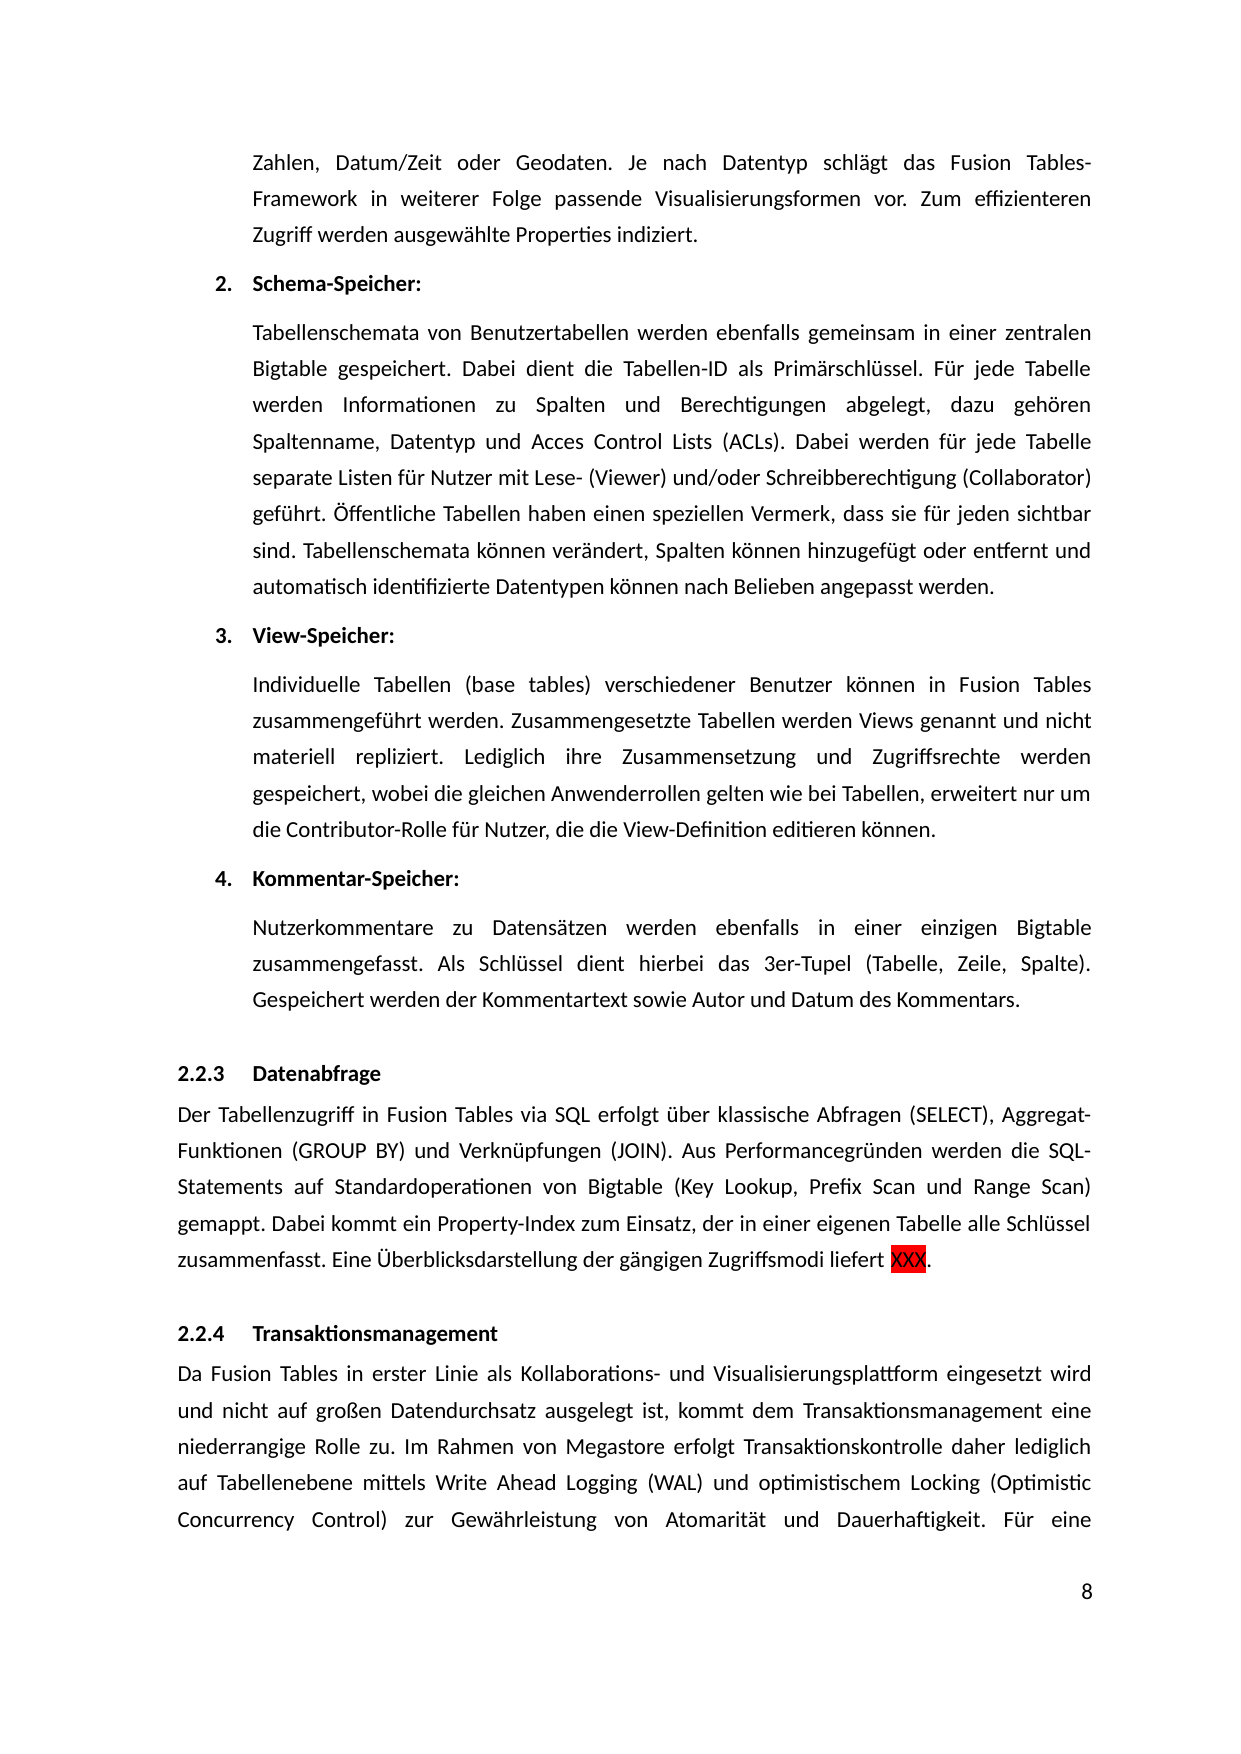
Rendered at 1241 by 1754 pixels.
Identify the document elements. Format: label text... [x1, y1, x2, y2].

list Nutzerkommentare zu Datensätzen werden ebenfalls in einer einzigen Bigtable zusammengefasst. Als Schlüssel dient hierbei das 3er-Tupel (Tabelle, Zeile, Spalte). Gespeichert werden der Kommentartext sowie Autor und Datum des Kommentars. [215, 913, 1093, 1013]
list Tabellenschemata von Benutzertabellen werden ebenfalls gemeinsam in einer zentralen Bigtable gespeichert. Dabei dient die Tabellen-ID als Primärschlüssel. Für jede Tabelle werden Informationen zu Spalten und Berechtigungen abgelegt, dazu gehören Spaltenname, Datentyp und Acces Control Lists (ACLs). Dabei werden für jede Tabelle separate Listen für Nutzer mit Lese- (Viewer) und/oder Schreibberechtigung (Collaborator) geführt. Öffentliche Tabellen haben einen speziellen Vermerk, dass sie für jeden sichtbar sind. Tabellenschemata können verändert, Spalten können hinzugefügt oder entfernt und automatisch identifizierte Datentypen können nach Belieben angepasst werden. [215, 318, 1093, 600]
list Individuelle Tabellen (base tables) verschiedener Benutzer können in Fusion Tables zusammengeführt werden. Zusammengesetzte Tabellen werden Views genannt und nicht materiell repliziert. Lediglich ihre Zusammensetzung und Zugriffsrechte werden gespeichert, wobei die gleichen Anwenderrollen gelten wie bei Tabellen, erweitert nur um die Contributor-Rolle für Nutzer, die die View-Definition editieren können. [215, 670, 1093, 843]
subtitle Datenabfrage [177, 1059, 1093, 1087]
text Da Fusion Tables in erster Linie als Kollaborations- und Visualisierungsplattform eingesetzt wird und nicht auf großen Datendurchsatz ausgelegt ist, kommt dem Transaktionsmanagement eine niederrangige Rolle zu. Im Rahmen von Megastore erfolgt Transaktionskontrolle daher lediglich auf Tabellenebene mittels Write Ahead Logging (WAL) und optimistischem Locking (Optimistic Concurrency Control) zur Gewährleistung von Atomarität und Dauerhaftigkeit. Für eine [177, 1359, 1093, 1533]
list View-Speicher: [215, 621, 1093, 649]
list Schema-Speicher: [215, 269, 1093, 297]
text Der Tabellenzugriff in Fusion Tables via SQL erfolgt über klassische Abfragen (SELECT), Aggregat-Funktionen (GROUP BY) und Verknüpfungen (JOIN). Aus Performancegründen werden die SQL-Statements auf Standardoperationen von Bigtable (Key Lookup, Prefix Scan und Range Scan) gemappt. Dabei kommt ein Property-Index zum Einsatz, der in einer eigenen Tabelle alle Schlüssel zusammenfasst. Eine Überblicksdarstellung der gängigen Zugriffsmodi liefert XXX. [177, 1100, 1093, 1273]
list Kommentar-Speicher: [215, 864, 1093, 892]
list Zahlen, Datum/Zeit oder Geodaten. Je nach Datentyp schlägt das Fusion Tables-Framework in weiterer Folge passende Visualisierungsformen vor. Zum effizienteren Zugriff werden ausgewählte Properties indiziert. [215, 148, 1093, 248]
subtitle Transaktionsmanagement [177, 1319, 1093, 1347]
